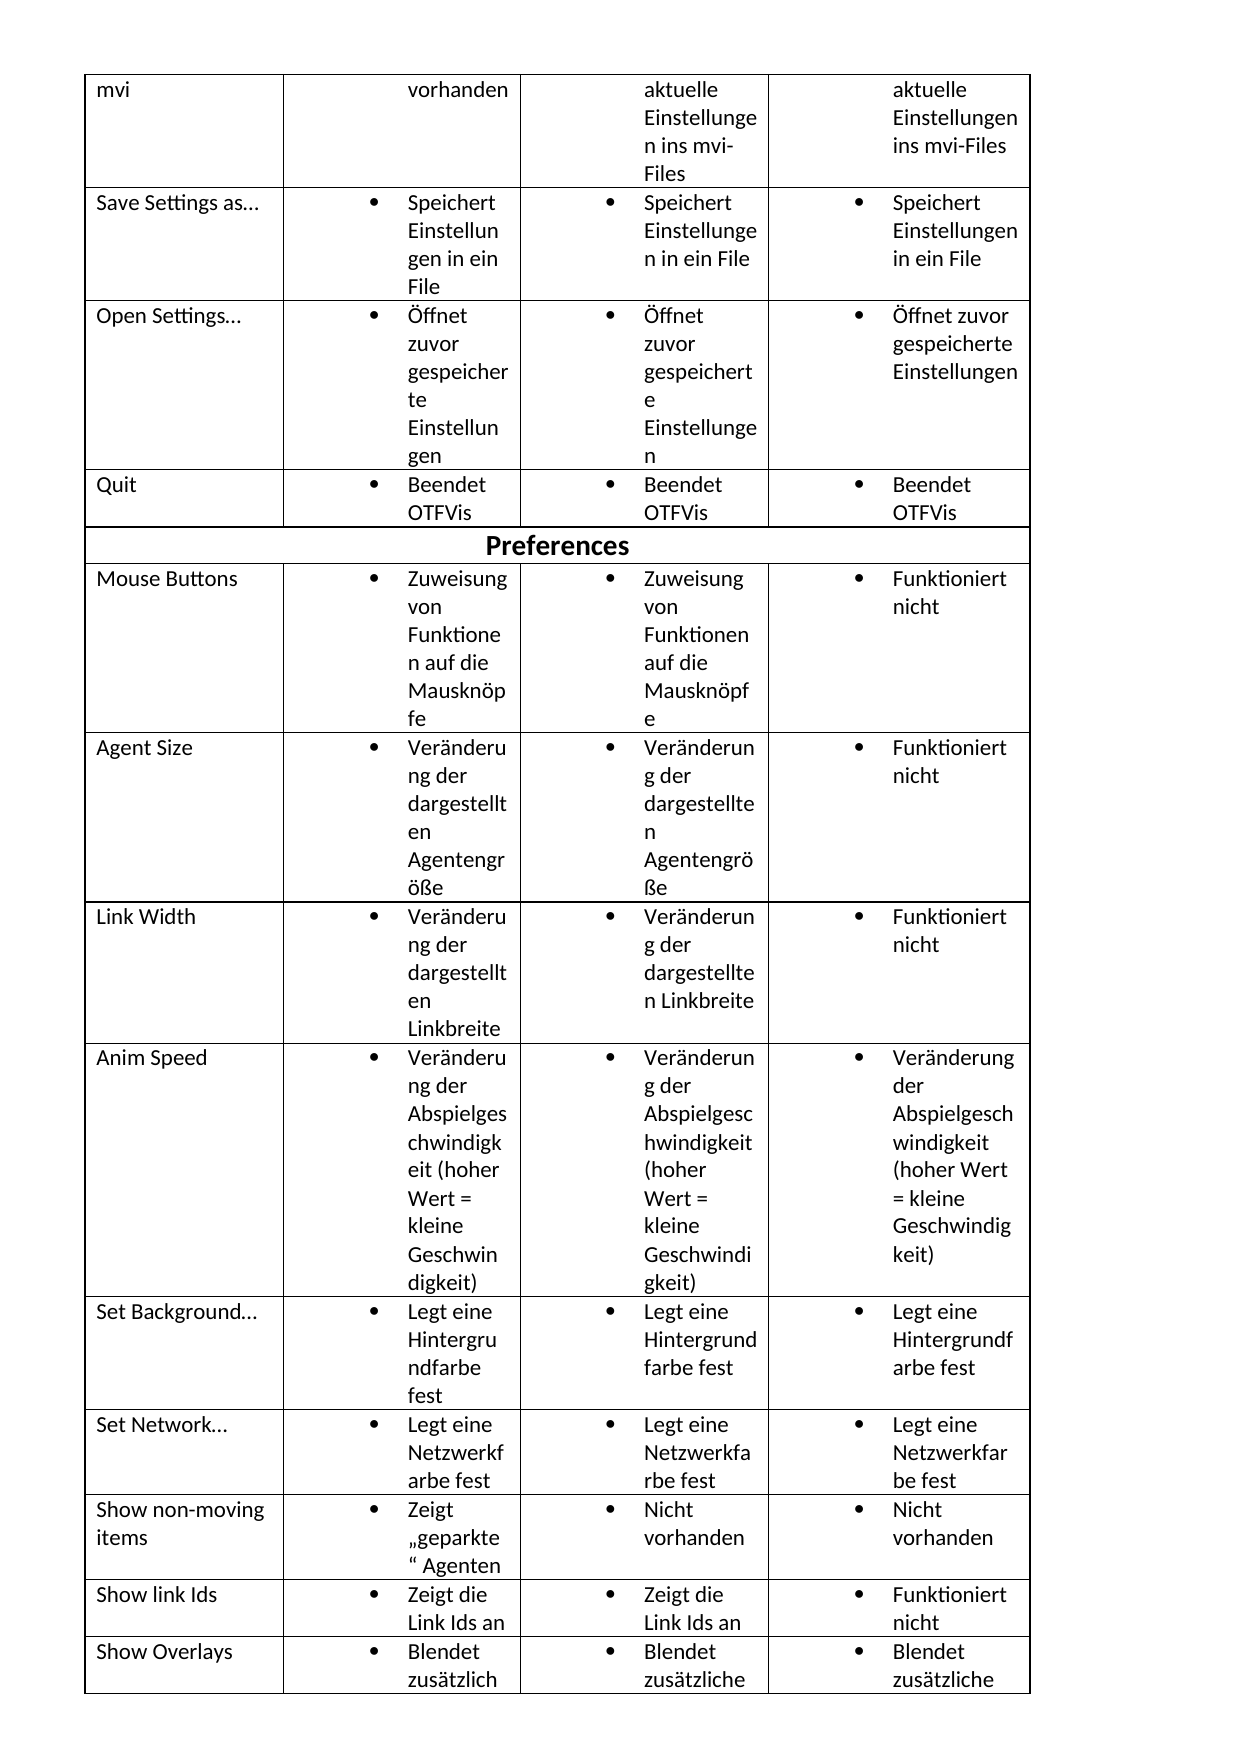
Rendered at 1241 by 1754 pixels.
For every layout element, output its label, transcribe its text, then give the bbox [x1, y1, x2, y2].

table_cell Veränderung der dargestellten Linkbreite [284, 903, 520, 1042]
table_cell Speichert Einstellungen in ein File [284, 188, 520, 300]
table_cell Preferences [86, 528, 1029, 563]
table_cell Veränderung der Abspielgeschwindigkeit (hoher Wert = kleine Geschwindigkeit) [284, 1044, 520, 1296]
table_cell Zeigt die Link Ids an [521, 1580, 768, 1636]
table_cell Öffnet zuvor gespeicherte Einstellungen [521, 301, 768, 469]
table_cell Funktioniert nicht [769, 903, 1029, 1042]
table_cell Zeigt „geparkte“ Agenten [284, 1495, 520, 1579]
table_cell Speichert aktuelle Einstellungen ins mvi-Files [521, 75, 768, 187]
table_cell Show link Ids [86, 1580, 283, 1636]
table_cell Zuweisung von Funktionen auf die Mausknöpfe [521, 564, 768, 732]
table_cell Link Width [86, 903, 283, 1042]
table_cell Zeigt die Link Ids an [284, 1580, 520, 1636]
table_cell Blendet zusätzliche [521, 1637, 768, 1693]
table_cell Funktioniert nicht [769, 1580, 1029, 1636]
table_cell Veränderung der dargestellten Agentengröße [284, 733, 520, 901]
table_cell Funktioniert nicht [769, 564, 1029, 732]
table_cell Show non-moving items [86, 1495, 283, 1579]
table_cell Nicht vorhanden [769, 1495, 1029, 1579]
table_cell Legt eine Hintergrundfarbe fest [284, 1297, 520, 1409]
table_cell Blendet zusätzliche [769, 1637, 1029, 1693]
table_cell Veränderung der dargestellten Agentengröße [521, 733, 768, 901]
table_cell Beendet OTFVis [284, 470, 520, 526]
table_cell Agent Size [86, 733, 283, 901]
table_cell Speichert Einstellungen in ein File [521, 188, 768, 300]
table_cell Öffnet zuvor gespeicherte Einstellungen [769, 301, 1029, 469]
table_cell Veränderung der Abspielgeschwindigkeit (hoher Wert = kleine Geschwindigkeit) [769, 1044, 1029, 1296]
table_cell Open Settings… [86, 301, 283, 469]
table_cell Zuweisung von Funktionen auf die Mausknöpfe [284, 564, 520, 732]
table_cell Legt eine Hintergrundfarbe fest [769, 1297, 1029, 1409]
table_cell Anim Speed [86, 1044, 283, 1296]
table_cell Veränderung der Abspielgeschwindigkeit (hoher Wert = kleine Geschwindigkeit) [521, 1044, 768, 1296]
table_cell Veränderung der dargestellten Linkbreite [521, 903, 768, 1042]
table_cell Speichert aktuelle Einstellungen ins mvi-Files [769, 75, 1029, 187]
table_cell Mouse Buttons [86, 564, 283, 732]
table_cell Nicht vorhanden [284, 75, 520, 187]
table_cell Legt eine Hintergrundfarbe fest [521, 1297, 768, 1409]
table_cell Nicht vorhanden [521, 1495, 768, 1579]
table_cell Öffnet zuvor gespeicherte Einstellungen [284, 301, 520, 469]
table_cell Set Network… [86, 1410, 283, 1494]
table_cell Blendet zusätzlich [284, 1637, 520, 1693]
table_cell Save Settings as… [86, 188, 283, 300]
table_cell Set Background… [86, 1297, 283, 1409]
table_cell Legt eine Netzwerkfarbe fest [521, 1410, 768, 1494]
table_cell Quit [86, 470, 283, 526]
table_cell Speichert Einstellungen in ein File [769, 188, 1029, 300]
table_cell Beendet OTFVis [521, 470, 768, 526]
table_cell Legt eine Netzwerkfarbe fest [284, 1410, 520, 1494]
table_cell Legt eine Netzwerkfarbe fest [769, 1410, 1029, 1494]
table_cell Funktioniert nicht [769, 733, 1029, 901]
table_cell Beendet OTFVis [769, 470, 1029, 526]
table_cell mvi [86, 75, 283, 187]
table_cell Show Overlays [86, 1637, 283, 1693]
